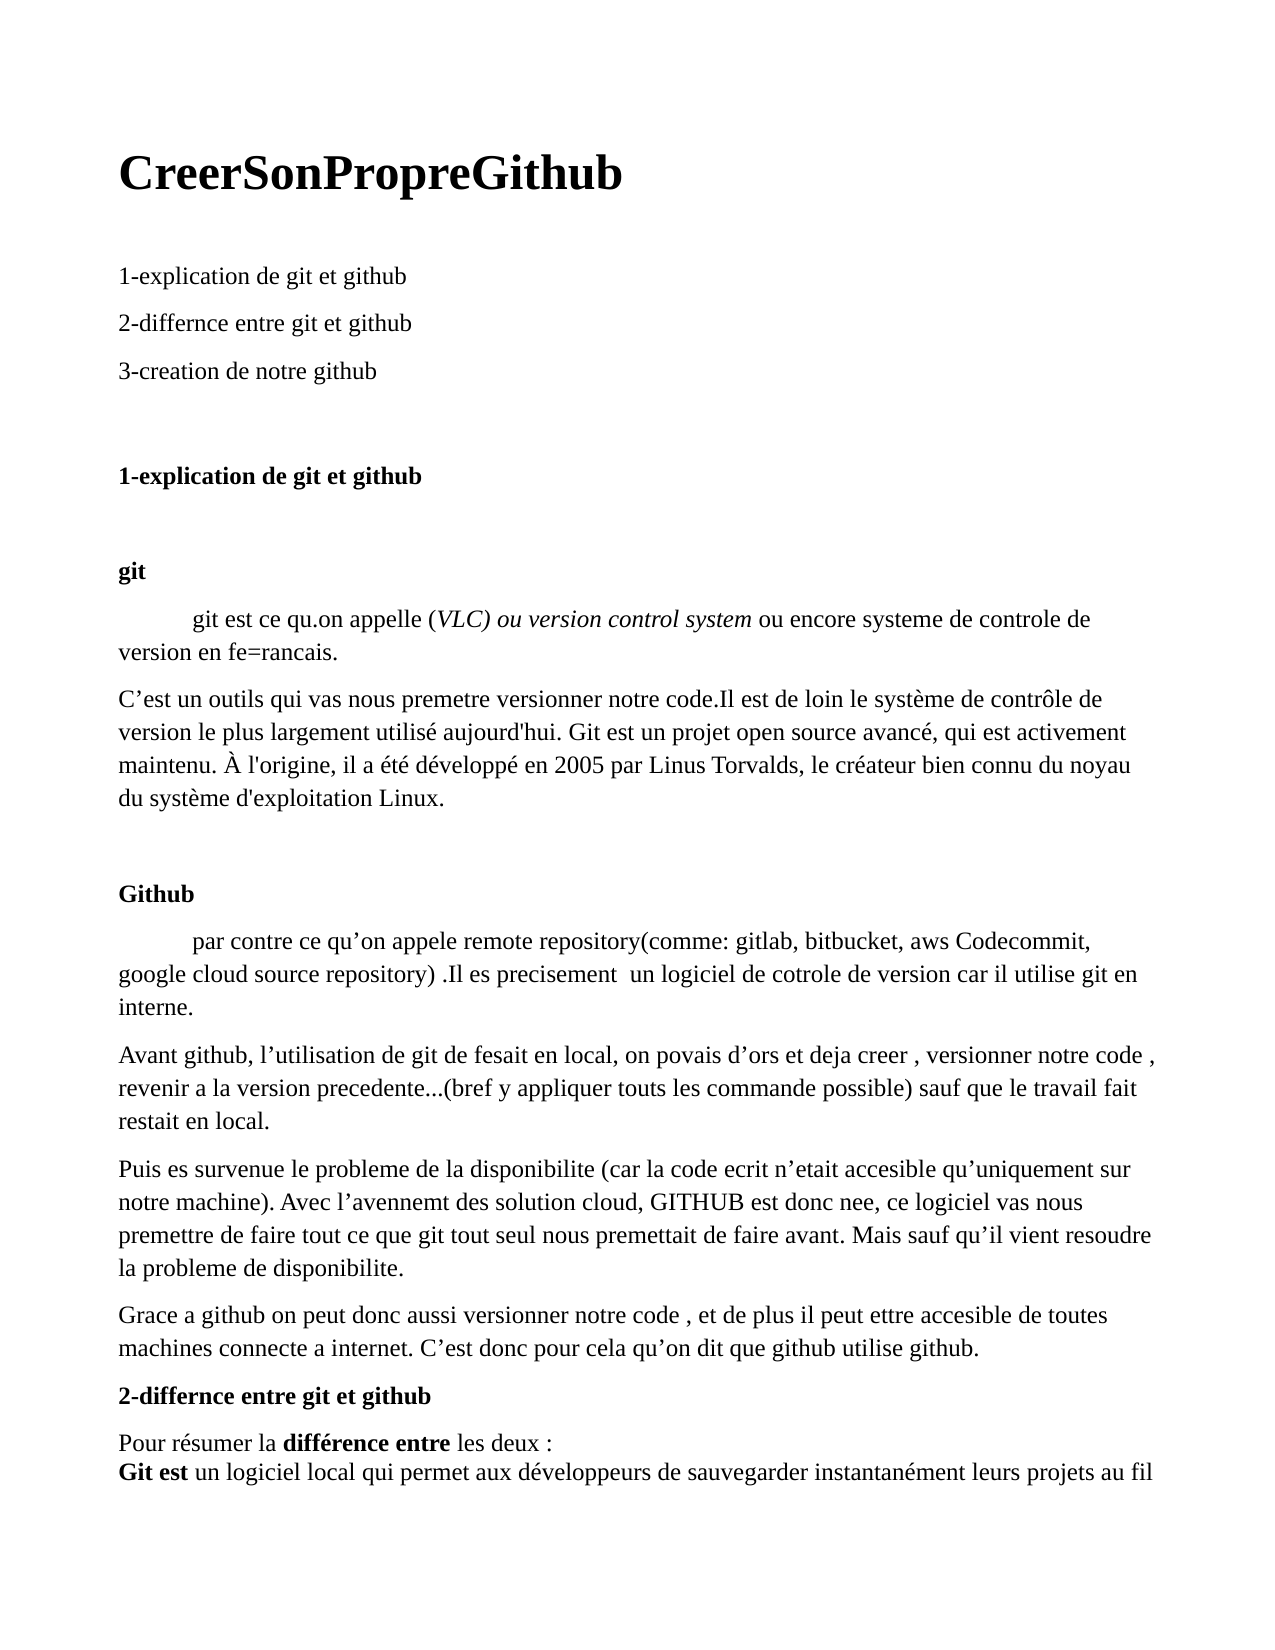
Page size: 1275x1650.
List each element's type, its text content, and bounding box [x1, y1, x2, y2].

text 1-explication de git et github [118, 261, 1157, 289]
text par contre ce qu’on appele remote repository(comme: gitlab, bitbucket, aws Codecommit, google cloud source repository) .Il es precisement un logiciel de cotrole de version car il utilise git en interne. [118, 926, 1157, 1021]
text 1-explication de git et github [118, 461, 1157, 490]
text git est ce qu.on appelle (VLC) ou version control system ou encore systeme de controle de version en fe=rancais. [118, 604, 1157, 666]
text C’est un outils qui vas nous premetre versionner notre code.Il est de loin le système de contrôle de version le plus largement utilisé aujourd'hui. Git est un projet open source avancé, qui est activement maintenu. À l'origine, il a été développé en 2005 par Linus Torvalds, le créateur bien connu du noyau du système d'exploitation Linux. [118, 684, 1157, 812]
text Avant github, l’utilisation de git de fesait en local, on povais d’ors et deja creer , versionner notre code , revenir a la version precedente...(bref y appliquer touts les commande possible) sauf que le travail fait restait en local. [118, 1040, 1157, 1135]
text Grace a github on peut donc aussi versionner notre code , et de plus il peut ettre accesible de toutes machines connecte a internet. C’est donc pour cela qu’on dit que github utilise github. [118, 1300, 1157, 1362]
text 2-differnce entre git et github [118, 308, 1157, 337]
text 3-creation de notre github [118, 356, 1157, 385]
text git [118, 556, 1157, 585]
subtitle CreerSonPropreGithub [118, 143, 1157, 201]
text Puis es survenue le probleme de la disponibilite (car la code ecrit n’etait accesible qu’uniquement sur notre machine). Avec l’avennemt des solution cloud, GITHUB est donc nee, ce logiciel vas nous premettre de faire tout ce que git tout seul nous premettait de faire avant. Mais sauf qu’il vient resoudre la probleme de disponibilite. [118, 1154, 1157, 1281]
text Github [118, 879, 1157, 907]
text Pour résumer la différence entre les deux : Git est un logiciel local qui permet aux développeurs de sauvegarder instantanément leurs projets au fil [118, 1428, 1157, 1486]
text 2-differnce entre git et github [118, 1381, 1157, 1410]
